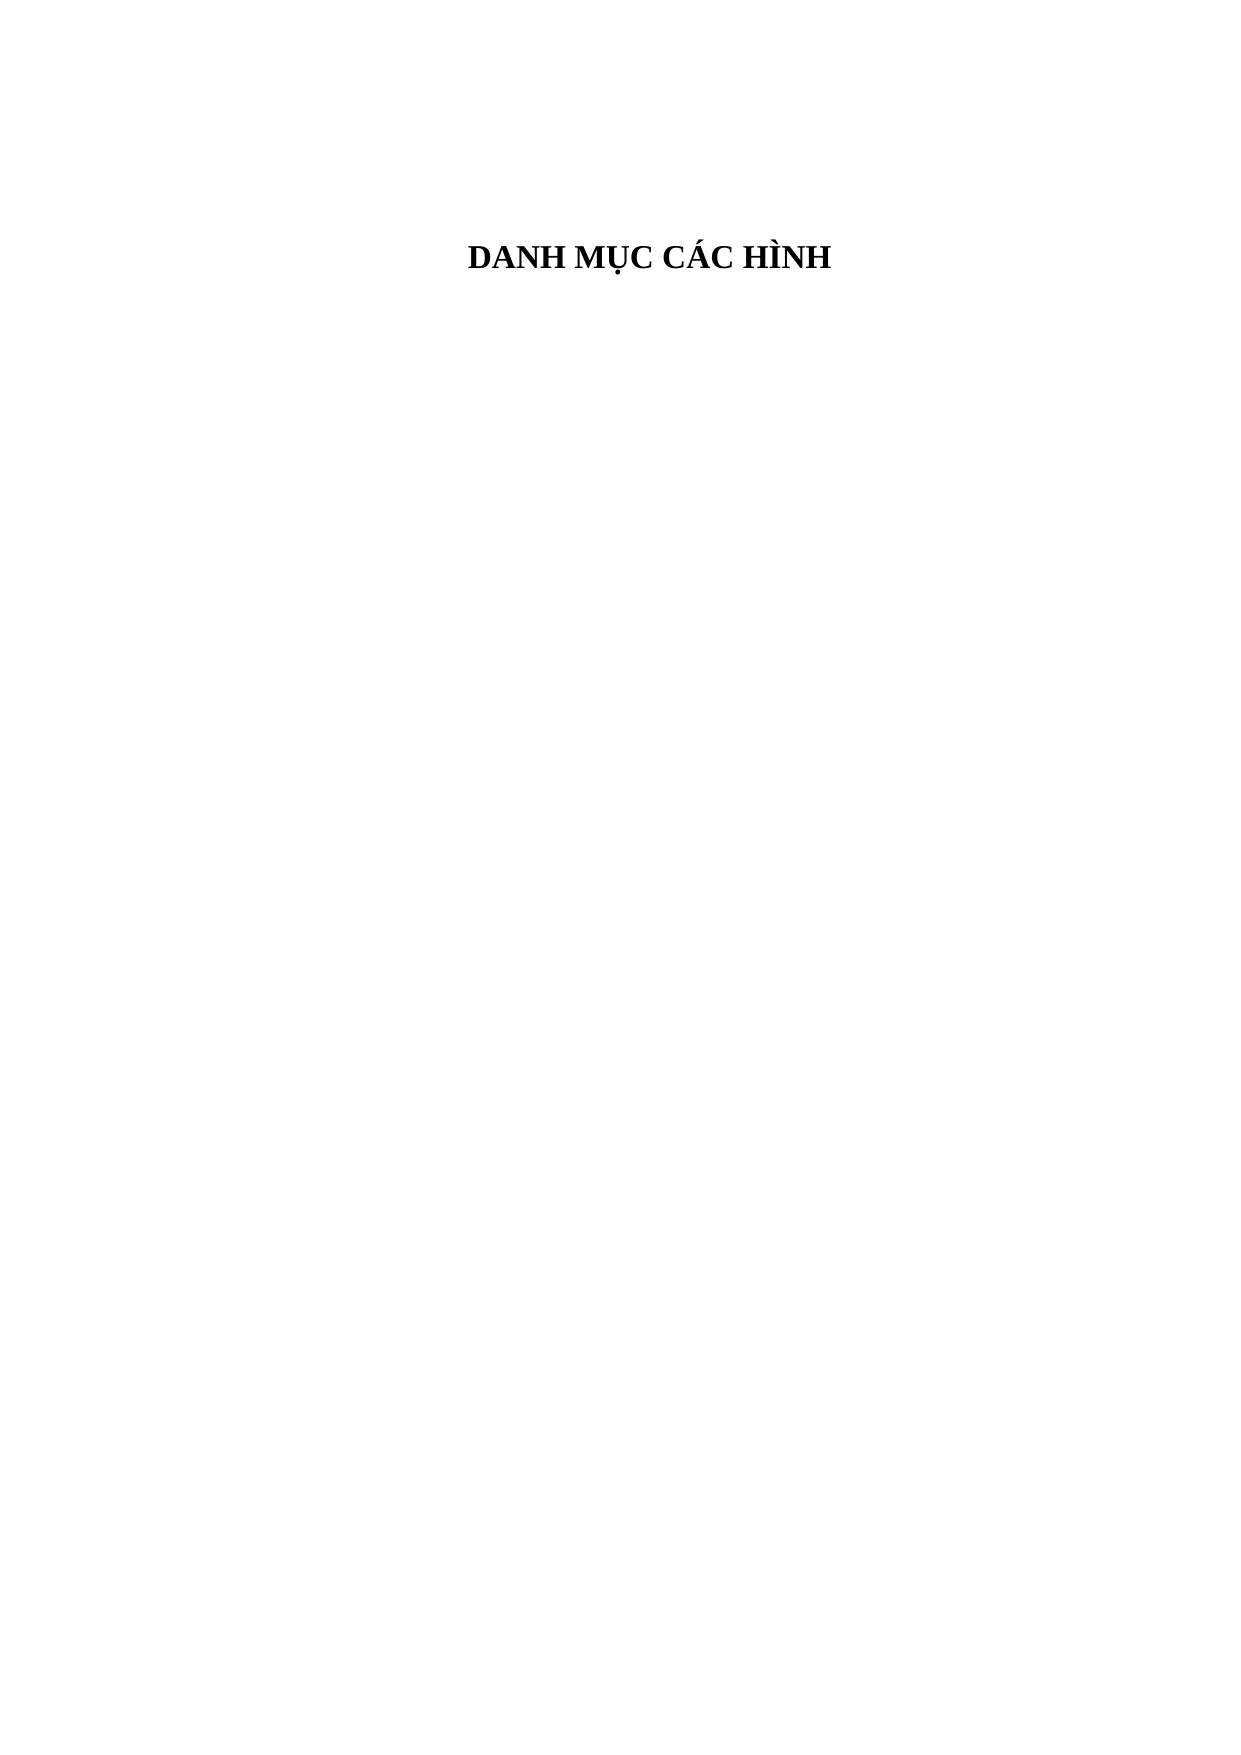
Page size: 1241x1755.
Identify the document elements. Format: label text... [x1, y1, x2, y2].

subtitle DANH MỤC CÁC HÌNH [207, 238, 1093, 276]
